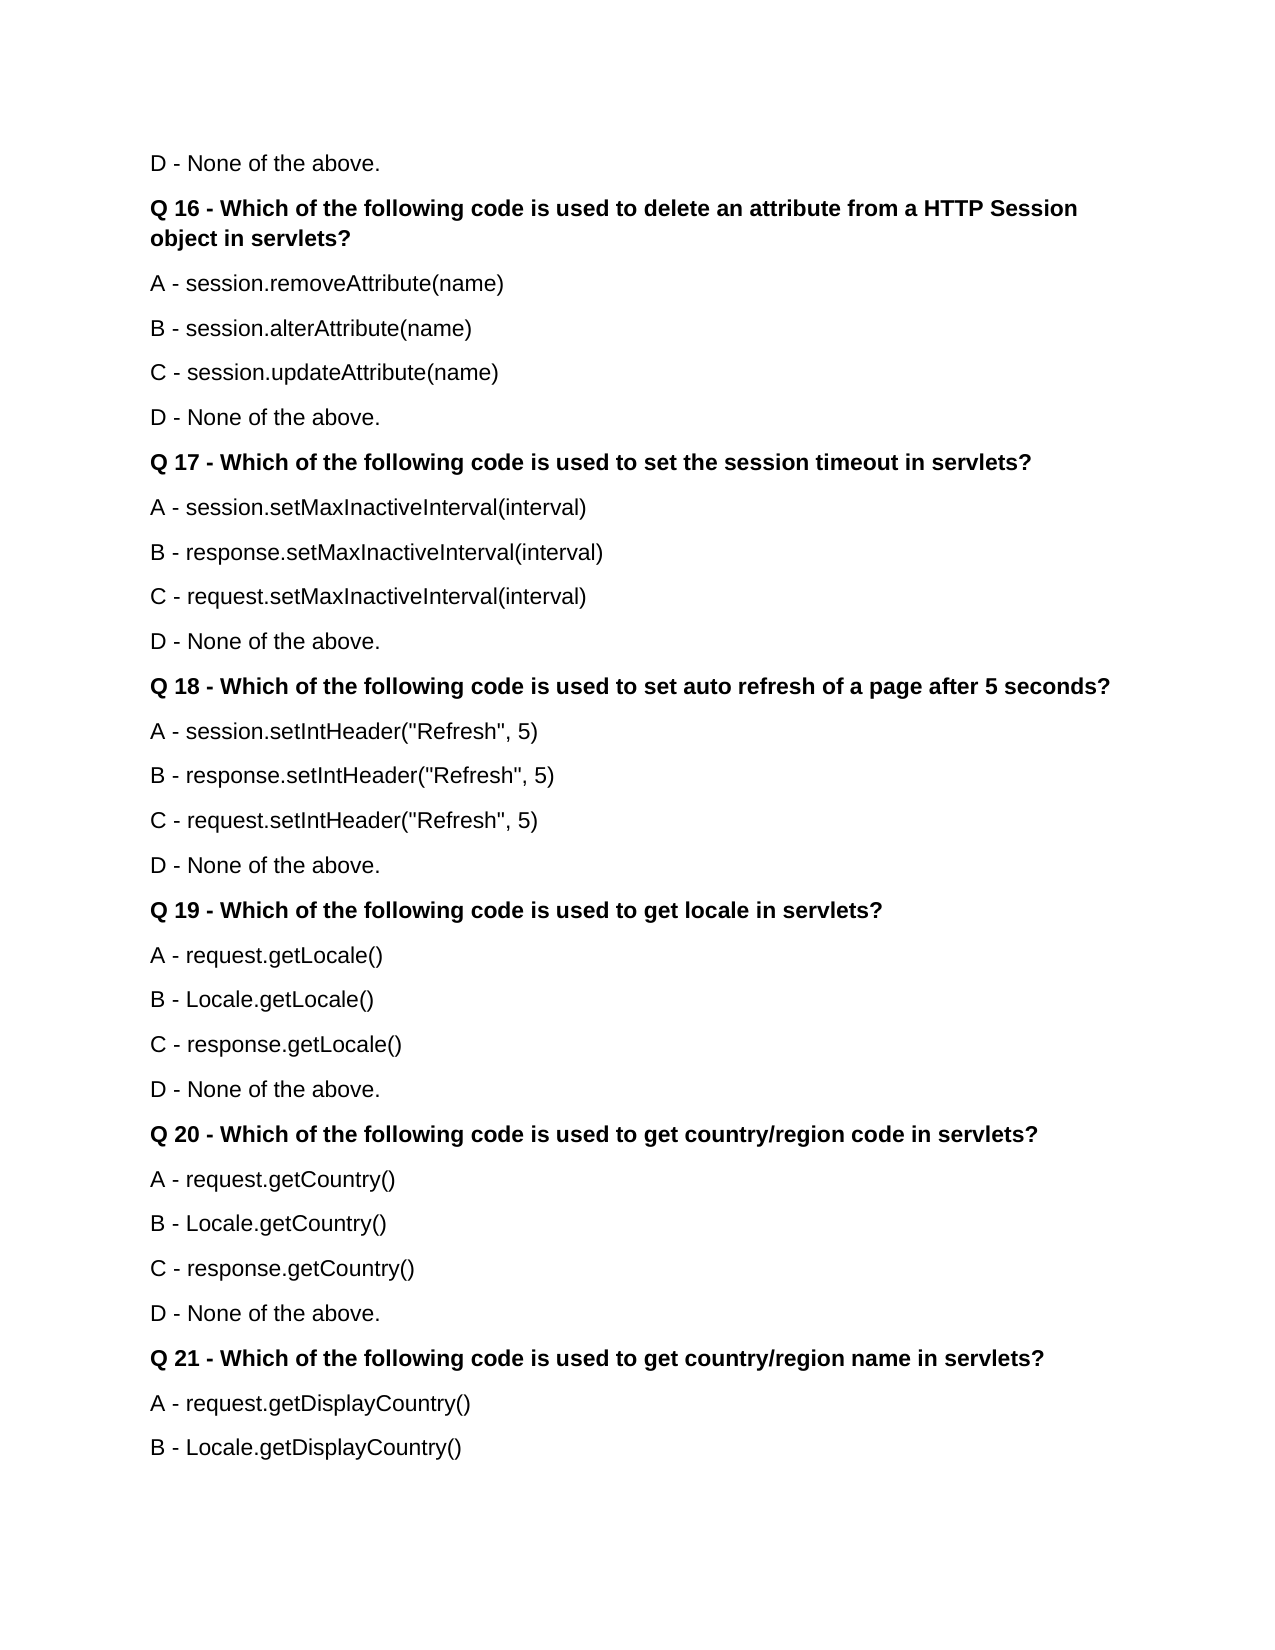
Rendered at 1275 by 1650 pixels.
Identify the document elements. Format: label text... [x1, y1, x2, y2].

text Q 18 - Which of the following code is used to set auto refresh of a page after 5 seconds? [150, 673, 1125, 699]
text D - None of the above. [150, 1076, 1125, 1102]
text Q 16 - Which of the following code is used to delete an attribute from a HTTP Session object in servlets? [150, 195, 1125, 251]
text Q 17 - Which of the following code is used to set the session timeout in servlets? [150, 449, 1125, 475]
text Q 19 - Which of the following code is used to get locale in servlets? [150, 897, 1125, 923]
text B - response.setIntHeader("Refresh", 5) [150, 762, 1125, 789]
text D - None of the above. [150, 1300, 1125, 1326]
text Q 21 - Which of the following code is used to get country/region name in servlets? [150, 1345, 1125, 1371]
text A - session.setIntHeader("Refresh", 5) [150, 718, 1125, 744]
text B - Locale.getDisplayCountry() [150, 1434, 1125, 1461]
text B - Locale.getLocale() [150, 986, 1125, 1013]
text D - None of the above. [150, 150, 1125, 176]
text A - request.getCountry() [150, 1166, 1125, 1192]
text A - request.getDisplayCountry() [150, 1389, 1125, 1416]
text A - session.setMaxInactiveInterval(interval) [150, 494, 1125, 520]
text C - request.setMaxInactiveInterval(interval) [150, 583, 1125, 610]
text D - None of the above. [150, 404, 1125, 431]
text A - request.getLocale() [150, 942, 1125, 968]
text B - response.setMaxInactiveInterval(interval) [150, 538, 1125, 565]
text C - session.updateAttribute(name) [150, 359, 1125, 386]
text Q 20 - Which of the following code is used to get country/region code in servlets? [150, 1121, 1125, 1147]
text A - session.removeAttribute(name) [150, 270, 1125, 296]
text C - response.getCountry() [150, 1255, 1125, 1282]
text D - None of the above. [150, 628, 1125, 654]
text D - None of the above. [150, 852, 1125, 878]
text B - Locale.getCountry() [150, 1210, 1125, 1237]
text C - request.setIntHeader("Refresh", 5) [150, 807, 1125, 834]
text C - response.getLocale() [150, 1031, 1125, 1058]
text B - session.alterAttribute(name) [150, 314, 1125, 341]
